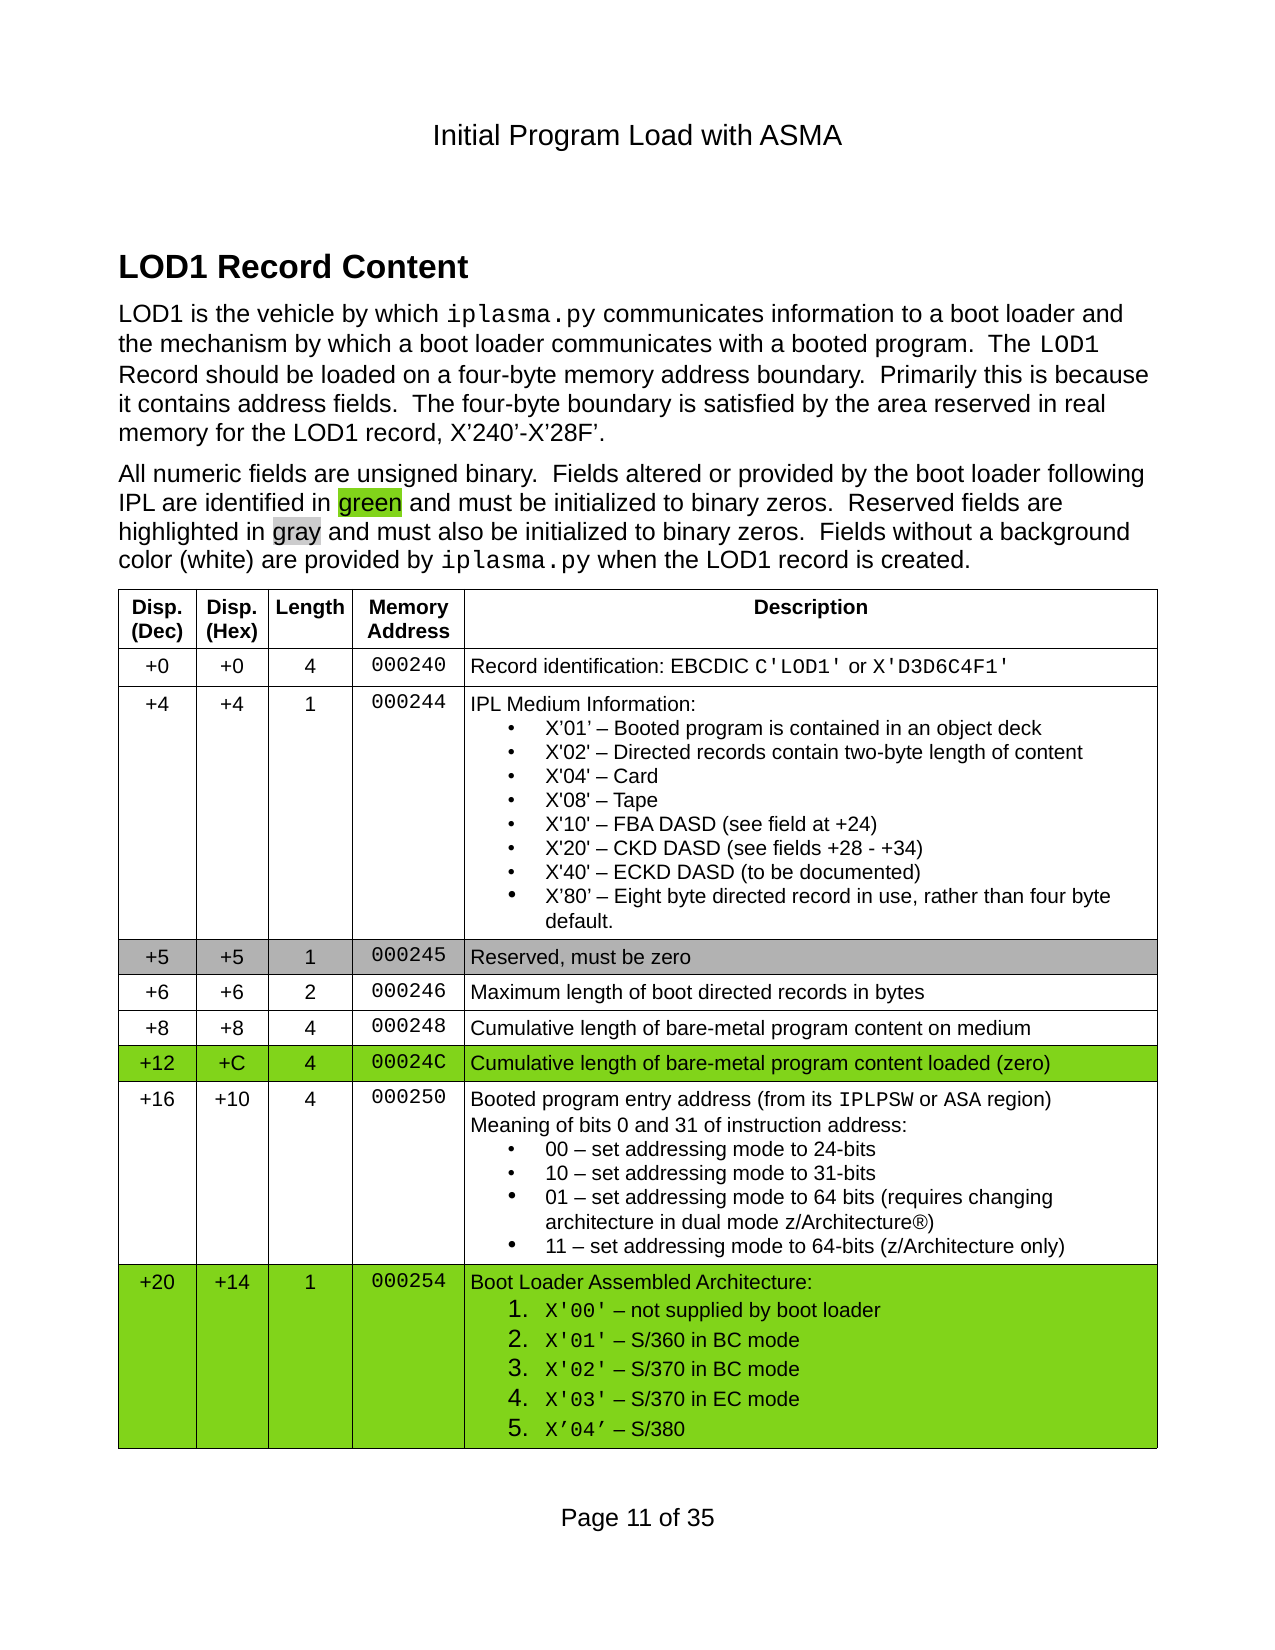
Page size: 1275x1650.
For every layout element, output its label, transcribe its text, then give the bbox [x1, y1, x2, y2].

table_header Disp. (Dec) [119, 590, 196, 648]
table_cell 4 [269, 1046, 352, 1081]
table_cell 000246 [353, 975, 464, 1010]
table_cell 4 [269, 1011, 352, 1045]
table_cell 00024C [353, 1046, 464, 1081]
table_header Disp. (Hex) [197, 590, 268, 648]
table_cell +10 [197, 1082, 268, 1264]
table_cell +8 [197, 1011, 268, 1045]
table_cell +6 [119, 975, 196, 1010]
table_cell Reserved, must be zero [465, 940, 1157, 974]
table_cell +C [197, 1046, 268, 1081]
table_cell +12 [119, 1046, 196, 1081]
table_cell 000248 [353, 1011, 464, 1045]
table_cell 000250 [353, 1082, 464, 1264]
table_cell 4 [269, 1082, 352, 1264]
table_header Memory Address [353, 590, 464, 648]
table_cell IPL Medium Information: X’01’ – Booted program is contained in an object deck X'02' – Directed records contain two-byte length of content X'04' – Card X'08' – Tape X'10' – FBA DASD (see field at +24) X'20' – CKD DASD (see fields +28 - +34) X'40' – ECKD DASD (to be documented) X’80’ – Eight byte directed record in use, rather than four byte default. [465, 687, 1157, 939]
table_cell 000254 [353, 1265, 464, 1448]
table_cell Record identification: EBCDIC C'LOD1' or X'D3D6C4F1' [465, 649, 1157, 686]
table_cell Boot Loader Assembled Architecture: X'00' – not supplied by boot loader X'01' – S/360 in BC mode X'02' – S/370 in BC mode X'03' – S/370 in EC mode X’04’ – S/380 X'05' – 370-XA X’06’ – ESA/370 X’07’ – ESA/390 X'08' – ESA/390 on dual z/Architecture system X'09' – z/Architecture on dual z/Architecture system X'0A' – z/Architecture only system (not yet supported) X'FF' – Invalid CPU operating environment [465, 1265, 1157, 1448]
table_cell +0 [197, 649, 268, 686]
table_cell Booted program entry address (from its IPLPSW or ASA region) Meaning of bits 0 and 31 of instruction address: 00 – set addressing mode to 24-bits 10 – set addressing mode to 31-bits 01 – set addressing mode to 64 bits (requires changing architecture in dual mode z/Architecture®) 11 – set addressing mode to 64-bits (z/Architecture only) [465, 1082, 1157, 1264]
table_cell Maximum length of boot directed records in bytes [465, 975, 1157, 1010]
table_cell +16 [119, 1082, 196, 1264]
table_header Description [465, 590, 1157, 648]
text All numeric fields are unsigned binary. Fields altered or provided by the boot loader following IPL are identified in green and must be initialized to binary zeros. Reserved fields are highlighted in gray and must also be initialized to binary zeros. Fields without a background color (white) are provided by iplasma.py when the LOD1 record is created. [118, 459, 1157, 576]
table_cell +0 [119, 649, 196, 686]
subtitle LOD1 Record Content [118, 247, 1157, 286]
table_header Length [269, 590, 352, 648]
table_cell +5 [119, 940, 196, 974]
table_cell 000245 [353, 940, 464, 974]
text LOD1 is the vehicle by which iplasma.py communicates information to a boot loader and the mechanism by which a boot loader communicates with a booted program. The LOD1 Record should be loaded on a four-byte memory address boundary. Primarily this is because it contains address fields. The four-byte boundary is satisfied by the area reserved in real memory for the LOD1 record, X’240’-X’28F’. [118, 298, 1157, 447]
table_cell 2 [269, 975, 352, 1010]
table_cell +4 [119, 687, 196, 939]
table_cell +8 [119, 1011, 196, 1045]
table_cell 000244 [353, 687, 464, 939]
table_cell 1 [269, 940, 352, 974]
table_cell +14 [197, 1265, 268, 1448]
table_cell Cumulative length of bare-metal program content on medium [465, 1011, 1157, 1045]
table_cell +6 [197, 975, 268, 1010]
table_cell Cumulative length of bare-metal program content loaded (zero) [465, 1046, 1157, 1081]
table_cell +20 [119, 1265, 196, 1448]
table_cell 000240 [353, 649, 464, 686]
table_cell +4 [197, 687, 268, 939]
table_cell +5 [197, 940, 268, 974]
table_cell 1 [269, 687, 352, 939]
table_cell 4 [269, 649, 352, 686]
table_cell 1 [269, 1265, 352, 1448]
